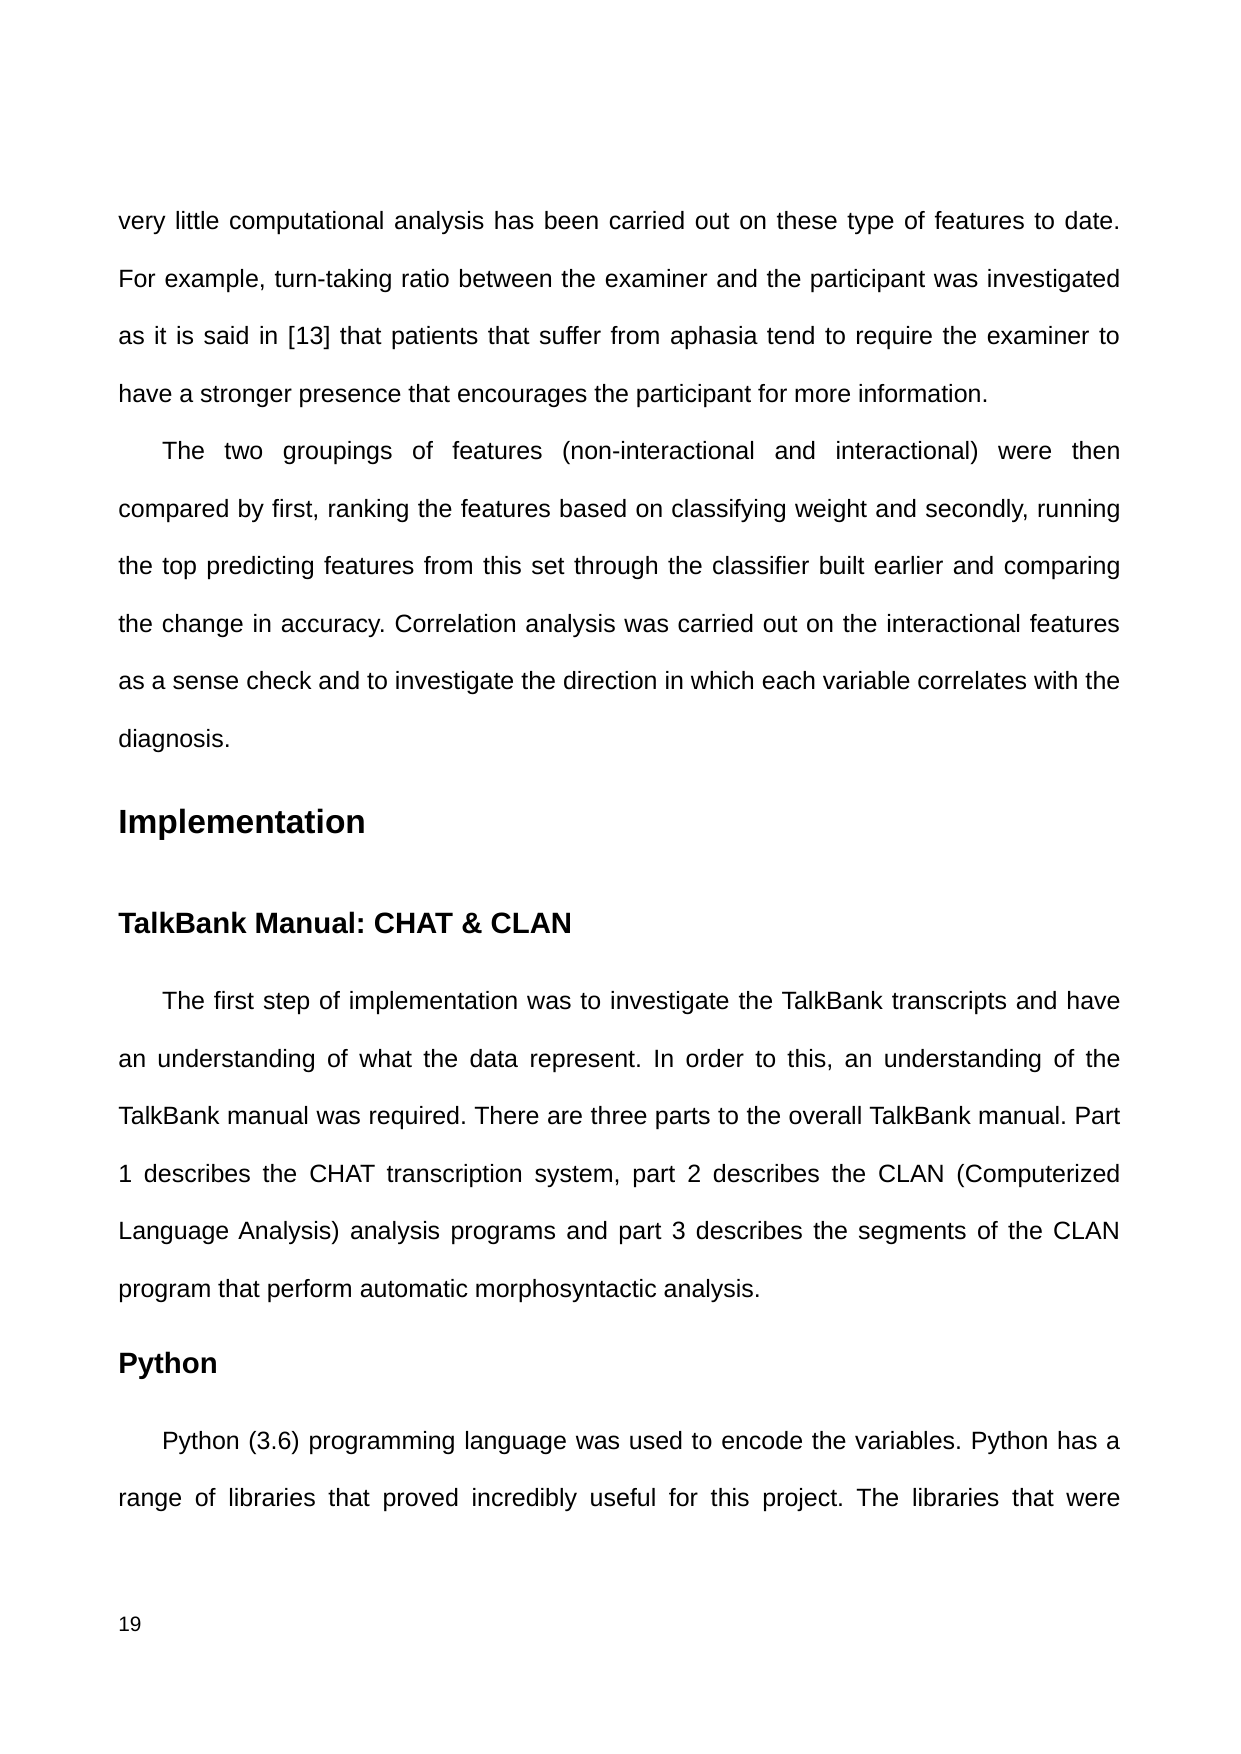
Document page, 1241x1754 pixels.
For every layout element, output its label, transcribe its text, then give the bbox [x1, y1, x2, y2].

subtitle Python [118, 1346, 1122, 1380]
text The first step of implementation was to investigate the TalkBank transcripts and have an understanding of what the data represent. In order to this, an understanding of the TalkBank manual was required. There are three parts to the overall TalkBank manual. Part 1 describes the CHAT transcription system, part 2 describes the CLAN (Computerized Language Analysis) analysis programs and part 3 describes the segments of the CLAN program that perform automatic morphosyntactic analysis. [118, 986, 1122, 1303]
text The two groupings of features (non-interactional and interactional) were then compared by first, ranking the features based on classifying weight and secondly, running the top predicting features from this set through the classifier built earlier and comparing the change in accuracy. Correlation analysis was carried out on the interactional features as a sense check and to investigate the direction in which each variable correlates with the diagnosis. [118, 436, 1122, 752]
subtitle TalkBank Manual: CHAT & CLAN [118, 906, 1122, 940]
subtitle Implementation [118, 802, 1122, 841]
text very little computational analysis has been carried out on these type of features to date. For example, turn-taking ratio between the examiner and the participant was investigated as it is said in [13] that patients that suffer from aphasia tend to require the examiner to have a stronger presence that encourages the participant for more information. [118, 206, 1122, 407]
text Python (3.6) programming language was used to encode the variables. Python has a range of libraries that proved incredibly useful for this project. The libraries that were [118, 1426, 1122, 1512]
